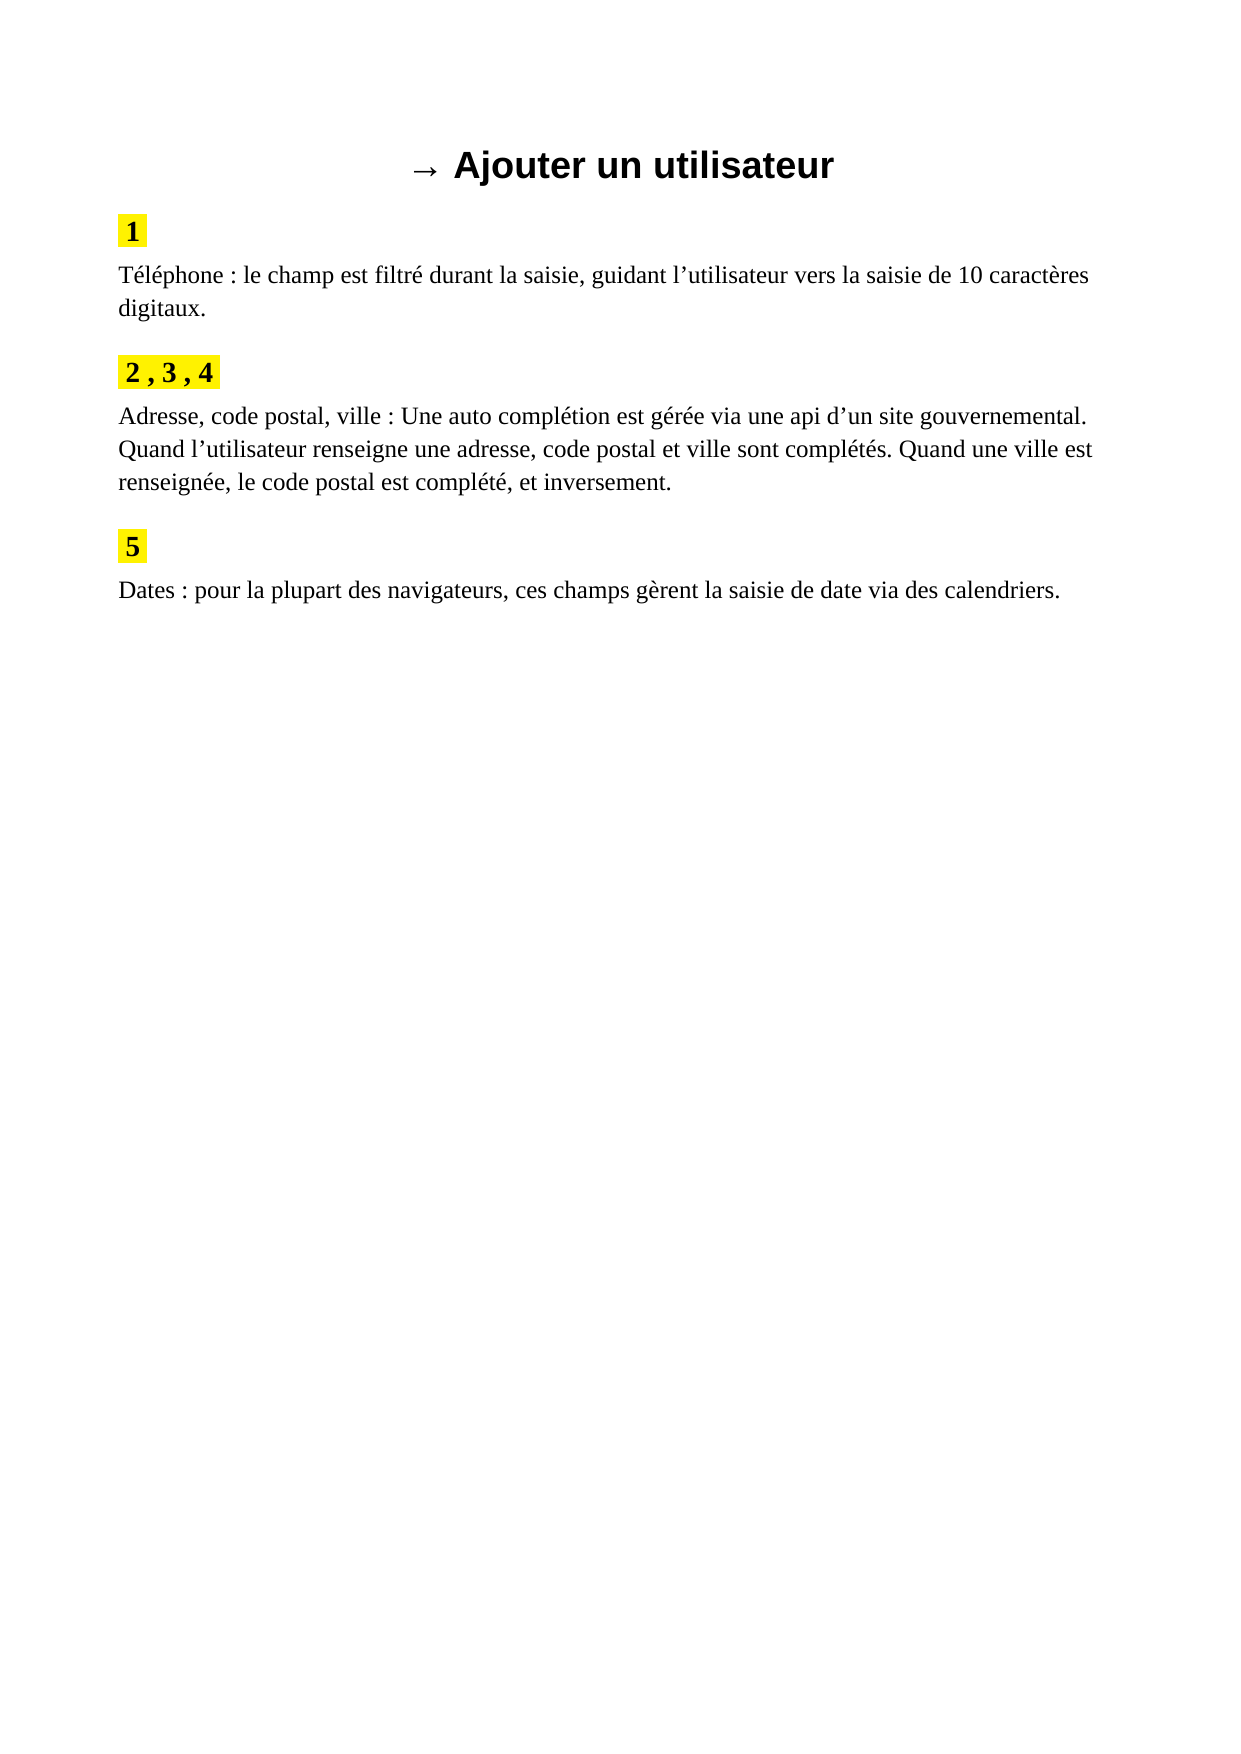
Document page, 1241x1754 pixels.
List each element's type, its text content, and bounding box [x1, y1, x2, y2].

text Dates : pour la plupart des navigateurs, ces champs gèrent la saisie de date via des calendriers. [118, 575, 1122, 604]
subtitle 2 , 3 , 4 [118, 355, 1122, 389]
subtitle 5 [118, 529, 1122, 563]
subtitle → Ajouter un utilisateur [118, 143, 1122, 187]
text Téléphone : le champ est filtré durant la saisie, guidant l’utilisateur vers la saisie de 10 caractères digitaux. [118, 260, 1122, 322]
text Adresse, code postal, ville : Une auto complétion est gérée via une api d’un site gouvernemental. Quand l’utilisateur renseigne une adresse, code postal et ville sont complétés. Quand une ville est renseignée, le code postal est complété, et inversement. [118, 401, 1122, 496]
subtitle 1 [118, 214, 1122, 247]
